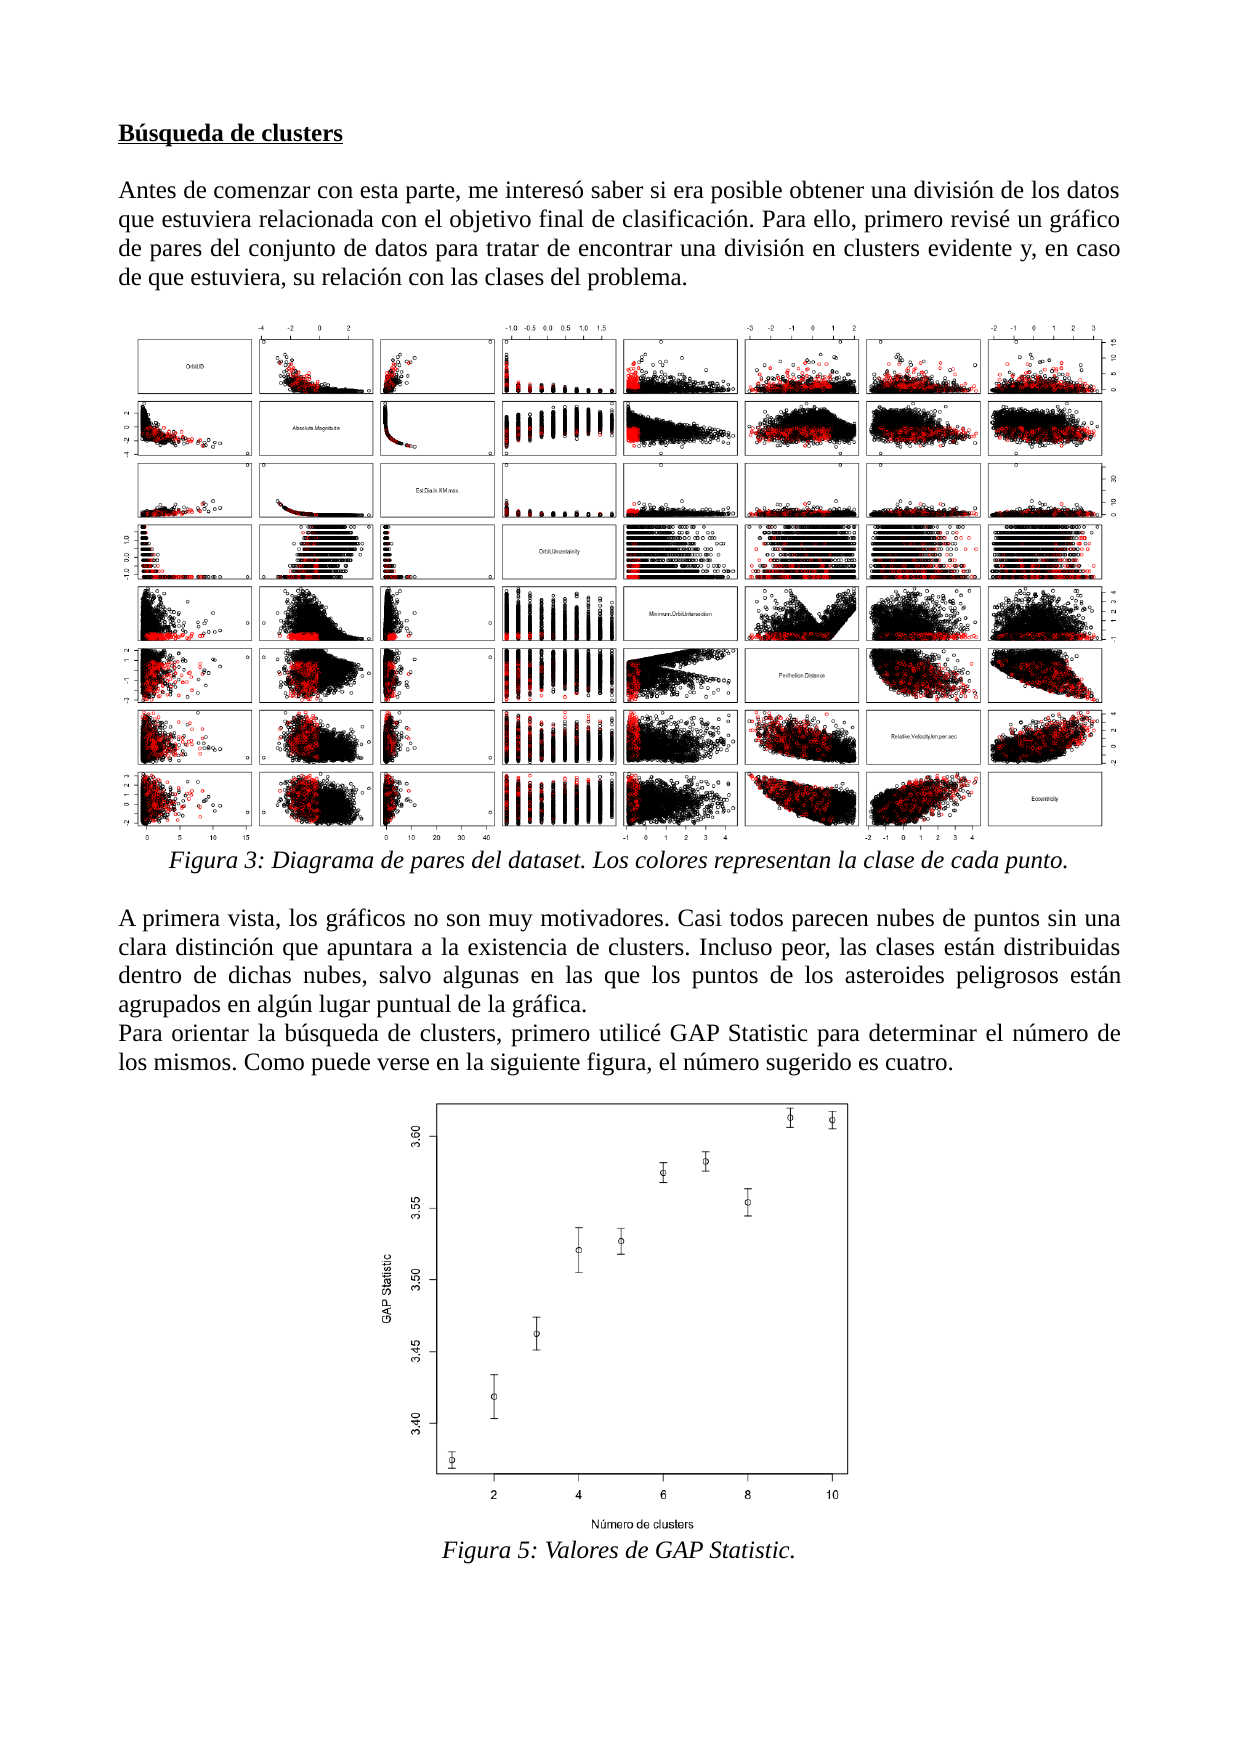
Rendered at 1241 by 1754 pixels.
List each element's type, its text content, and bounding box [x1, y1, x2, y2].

picture [118, 319, 1123, 846]
text Figura 3: Diagrama de pares del dataset. Los colores representan la clase de cada punto. [118, 846, 1122, 874]
text Antes de comenzar con esta parte, me interesó saber si era posible obtener una división de los datos que estuviera relacionada con el objetivo final de clasificación. Para ello, primero revisé un gráfico de pares del conjunto de datos para tratar de encontrar una división en clusters evidente y, en caso de que estuviera, su relación con las clases del problema. [118, 176, 1122, 291]
picture [380, 1094, 861, 1534]
text Figura 5: Valores de GAP Statistic. [118, 1535, 1122, 1564]
text Búsqueda de clusters [118, 118, 1122, 147]
text Para orientar la búsqueda de clusters, primero utilicé GAP Statistic para determinar el número de los mismos. Como puede verse en la siguiente figura, el número sugerido es cuatro. [118, 1018, 1122, 1075]
text A primera vista, los gráficos no son muy motivadores. Casi todos parecen nubes de puntos sin una clara distinción que apuntara a la existencia de clusters. Incluso peor, las clases están distribuidas dentro de dichas nubes, salvo algunas en las que los puntos de los asteroides peligrosos están agrupados en algún lugar puntual de la gráfica. [118, 903, 1122, 1018]
